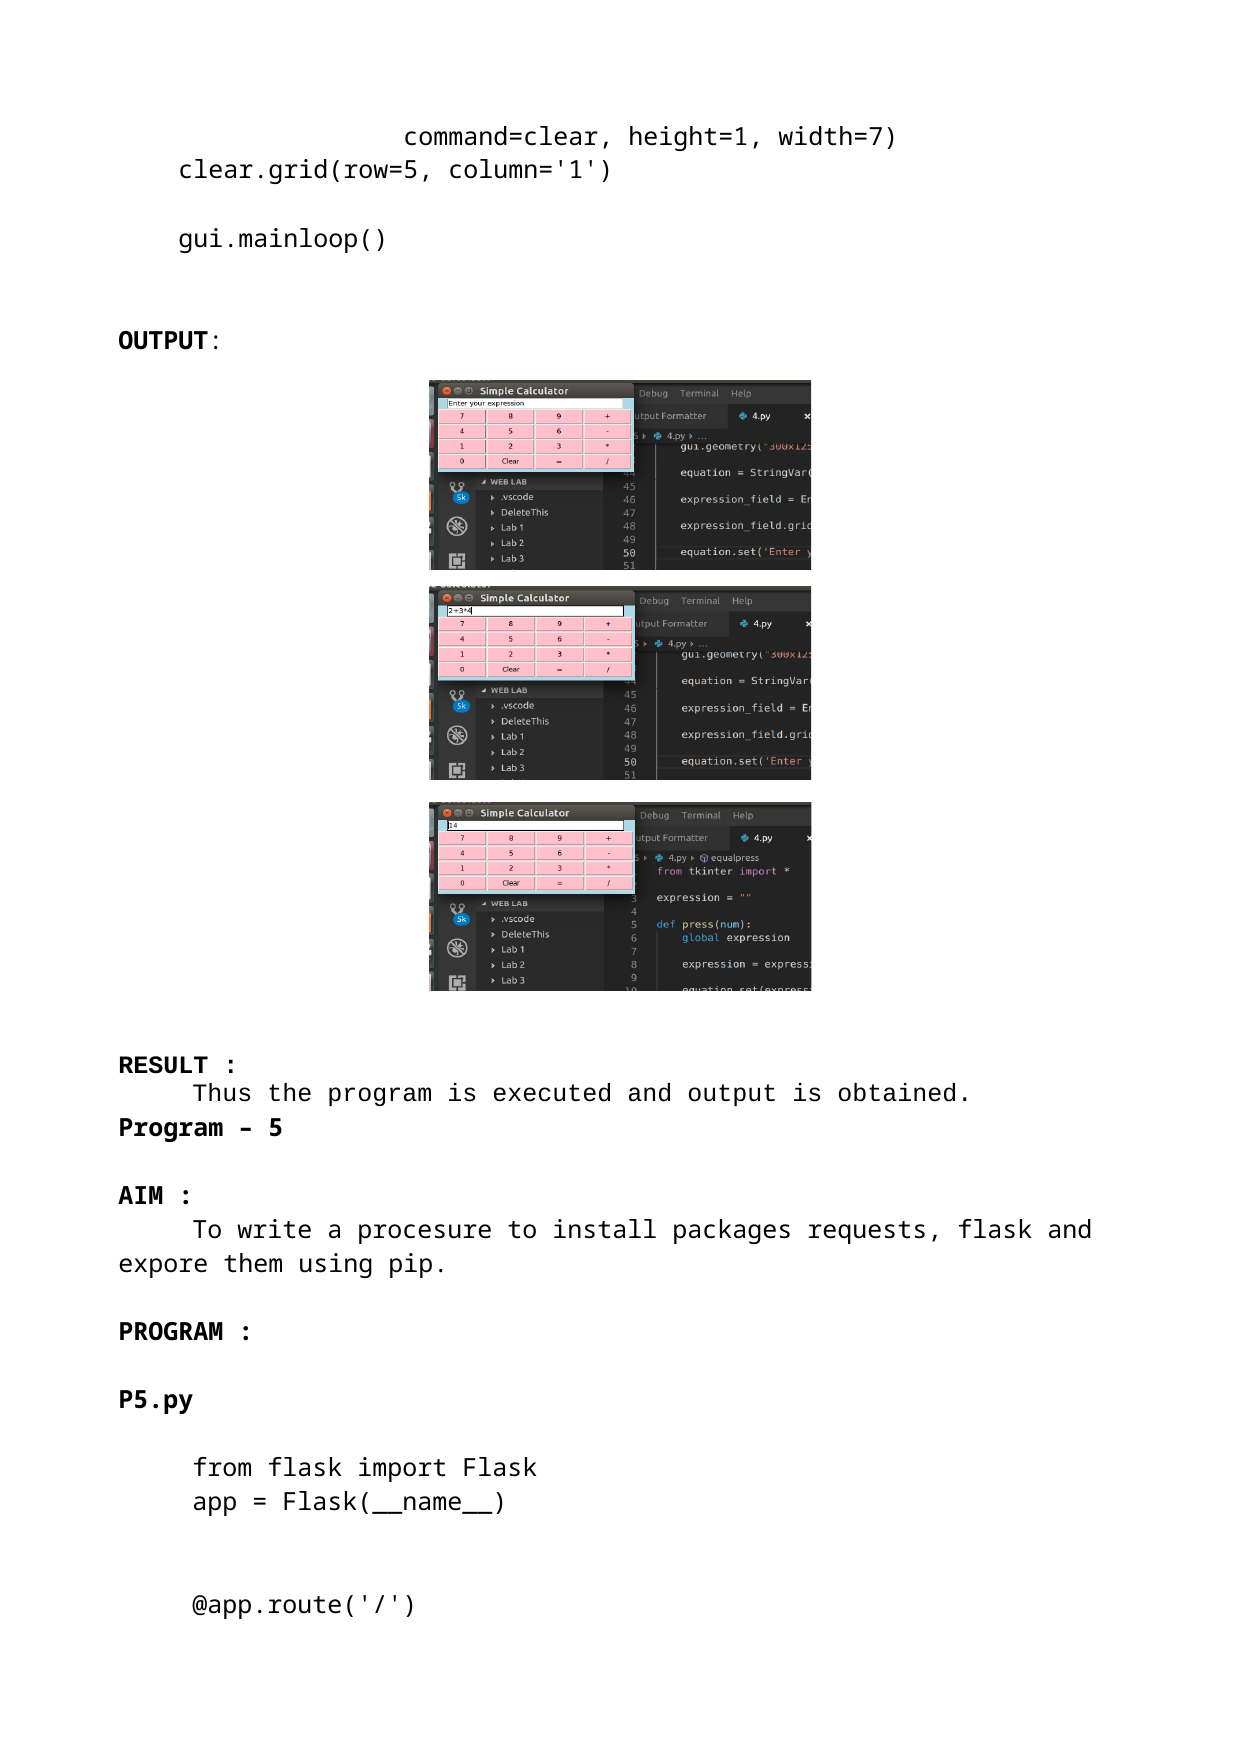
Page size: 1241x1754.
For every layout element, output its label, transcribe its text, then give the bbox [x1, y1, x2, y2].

text RESULT : [118, 1053, 1122, 1081]
text To write a procesure to install packages requests, flask and expore them using pip. [118, 1212, 1122, 1314]
text PROGRAM : [118, 1314, 1122, 1348]
text from flask import Flask [192, 1450, 1122, 1484]
text Program – 5 [118, 1109, 1122, 1143]
text clear.grid(row=5, column='1') [118, 152, 1122, 186]
text command=clear, height=1, width=7) [118, 118, 1122, 152]
picture [429, 802, 456, 818]
text app = Flask(__name__) [192, 1484, 1122, 1518]
text gui.mainloop() [118, 220, 1122, 254]
text AIM : [118, 1177, 1122, 1212]
picture [429, 380, 456, 396]
text OUTPUT: [118, 322, 1122, 357]
text P5.py [118, 1382, 1122, 1416]
text Thus the program is executed and output is obtained. [118, 1081, 1122, 1109]
text @app.route('/') [192, 1586, 1122, 1620]
picture [429, 586, 456, 602]
